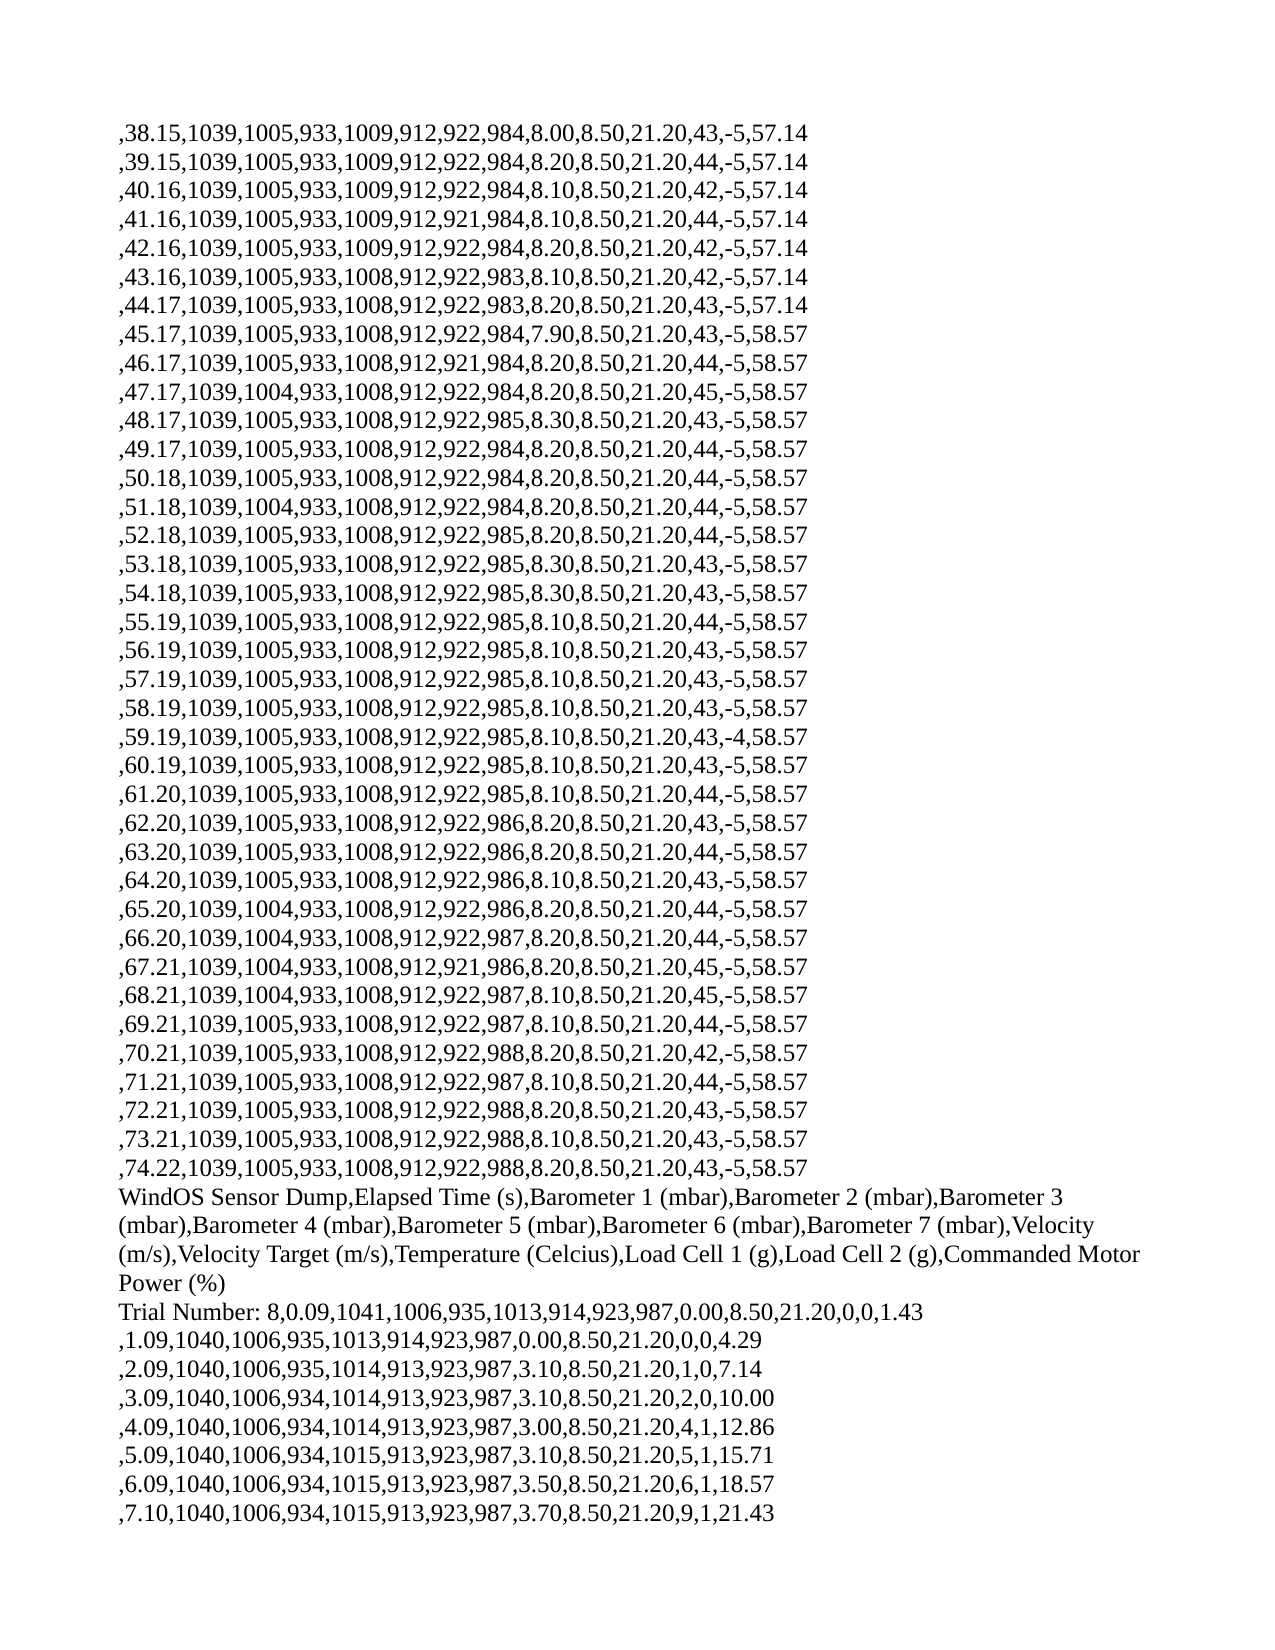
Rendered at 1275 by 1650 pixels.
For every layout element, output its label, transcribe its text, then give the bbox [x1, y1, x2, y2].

text ,74.22,1039,1005,933,1008,912,922,988,8.20,8.50,21.20,43,-5,58.57 [118, 1153, 1157, 1182]
text ,59.19,1039,1005,933,1008,912,922,985,8.10,8.50,21.20,43,-4,58.57 [118, 722, 1157, 751]
text ,72.21,1039,1005,933,1008,912,922,988,8.20,8.50,21.20,43,-5,58.57 [118, 1096, 1157, 1124]
text WindOS Sensor Dump,Elapsed Time (s),Barometer 1 (mbar),Barometer 2 (mbar),Barometer 3 (mbar),Barometer 4 (mbar),Barometer 5 (mbar),Barometer 6 (mbar),Barometer 7 (mbar),Velocity (m/s),Velocity Target (m/s),Temperature (Celcius),Load Cell 1 (g),Load Cell 2 (g),Commanded Motor Power (%) [118, 1182, 1157, 1297]
text ,57.19,1039,1005,933,1008,912,922,985,8.10,8.50,21.20,43,-5,58.57 [118, 664, 1157, 693]
text ,67.21,1039,1004,933,1008,912,921,986,8.20,8.50,21.20,45,-5,58.57 [118, 952, 1157, 981]
text Trial Number: 8,0.09,1041,1006,935,1013,914,923,987,0.00,8.50,21.20,0,0,1.43 [118, 1297, 1157, 1326]
text ,66.20,1039,1004,933,1008,912,922,987,8.20,8.50,21.20,44,-5,58.57 [118, 923, 1157, 952]
text ,54.18,1039,1005,933,1008,912,922,985,8.30,8.50,21.20,43,-5,58.57 [118, 578, 1157, 607]
text ,58.19,1039,1005,933,1008,912,922,985,8.10,8.50,21.20,43,-5,58.57 [118, 693, 1157, 722]
text ,42.16,1039,1005,933,1009,912,922,984,8.20,8.50,21.20,42,-5,57.14 [118, 233, 1157, 262]
text ,64.20,1039,1005,933,1008,912,922,986,8.10,8.50,21.20,43,-5,58.57 [118, 866, 1157, 894]
text ,1.09,1040,1006,935,1013,914,923,987,0.00,8.50,21.20,0,0,4.29 [118, 1326, 1157, 1354]
text ,45.17,1039,1005,933,1008,912,922,984,7.90,8.50,21.20,43,-5,58.57 [118, 319, 1157, 348]
text ,47.17,1039,1004,933,1008,912,922,984,8.20,8.50,21.20,45,-5,58.57 [118, 377, 1157, 406]
text ,61.20,1039,1005,933,1008,912,922,985,8.10,8.50,21.20,44,-5,58.57 [118, 779, 1157, 808]
text ,46.17,1039,1005,933,1008,912,921,984,8.20,8.50,21.20,44,-5,58.57 [118, 348, 1157, 377]
text ,3.09,1040,1006,934,1014,913,923,987,3.10,8.50,21.20,2,0,10.00 [118, 1383, 1157, 1412]
text ,41.16,1039,1005,933,1009,912,921,984,8.10,8.50,21.20,44,-5,57.14 [118, 204, 1157, 233]
text ,40.16,1039,1005,933,1009,912,922,984,8.10,8.50,21.20,42,-5,57.14 [118, 176, 1157, 204]
text ,6.09,1040,1006,934,1015,913,923,987,3.50,8.50,21.20,6,1,18.57 [118, 1469, 1157, 1498]
text ,43.16,1039,1005,933,1008,912,922,983,8.10,8.50,21.20,42,-5,57.14 [118, 262, 1157, 291]
text ,5.09,1040,1006,934,1015,913,923,987,3.10,8.50,21.20,5,1,15.71 [118, 1441, 1157, 1469]
text ,2.09,1040,1006,935,1014,913,923,987,3.10,8.50,21.20,1,0,7.14 [118, 1354, 1157, 1383]
text ,69.21,1039,1005,933,1008,912,922,987,8.10,8.50,21.20,44,-5,58.57 [118, 1009, 1157, 1038]
text ,60.19,1039,1005,933,1008,912,922,985,8.10,8.50,21.20,43,-5,58.57 [118, 751, 1157, 779]
text ,56.19,1039,1005,933,1008,912,922,985,8.10,8.50,21.20,43,-5,58.57 [118, 636, 1157, 664]
text ,38.15,1039,1005,933,1009,912,922,984,8.00,8.50,21.20,43,-5,57.14 [118, 118, 1157, 147]
text ,52.18,1039,1005,933,1008,912,922,985,8.20,8.50,21.20,44,-5,58.57 [118, 521, 1157, 549]
text ,71.21,1039,1005,933,1008,912,922,987,8.10,8.50,21.20,44,-5,58.57 [118, 1067, 1157, 1096]
text ,50.18,1039,1005,933,1008,912,922,984,8.20,8.50,21.20,44,-5,58.57 [118, 463, 1157, 492]
text ,53.18,1039,1005,933,1008,912,922,985,8.30,8.50,21.20,43,-5,58.57 [118, 549, 1157, 578]
text ,44.17,1039,1005,933,1008,912,922,983,8.20,8.50,21.20,43,-5,57.14 [118, 291, 1157, 319]
text ,70.21,1039,1005,933,1008,912,922,988,8.20,8.50,21.20,42,-5,58.57 [118, 1038, 1157, 1067]
text ,7.10,1040,1006,934,1015,913,923,987,3.70,8.50,21.20,9,1,21.43 [118, 1498, 1157, 1527]
text ,63.20,1039,1005,933,1008,912,922,986,8.20,8.50,21.20,44,-5,58.57 [118, 837, 1157, 866]
text ,39.15,1039,1005,933,1009,912,922,984,8.20,8.50,21.20,44,-5,57.14 [118, 147, 1157, 176]
text ,68.21,1039,1004,933,1008,912,922,987,8.10,8.50,21.20,45,-5,58.57 [118, 981, 1157, 1009]
text ,48.17,1039,1005,933,1008,912,922,985,8.30,8.50,21.20,43,-5,58.57 [118, 406, 1157, 434]
text ,73.21,1039,1005,933,1008,912,922,988,8.10,8.50,21.20,43,-5,58.57 [118, 1124, 1157, 1153]
text ,65.20,1039,1004,933,1008,912,922,986,8.20,8.50,21.20,44,-5,58.57 [118, 894, 1157, 923]
text ,4.09,1040,1006,934,1014,913,923,987,3.00,8.50,21.20,4,1,12.86 [118, 1412, 1157, 1441]
text ,62.20,1039,1005,933,1008,912,922,986,8.20,8.50,21.20,43,-5,58.57 [118, 808, 1157, 837]
text ,49.17,1039,1005,933,1008,912,922,984,8.20,8.50,21.20,44,-5,58.57 [118, 434, 1157, 463]
text ,51.18,1039,1004,933,1008,912,922,984,8.20,8.50,21.20,44,-5,58.57 [118, 492, 1157, 521]
text ,55.19,1039,1005,933,1008,912,922,985,8.10,8.50,21.20,44,-5,58.57 [118, 607, 1157, 636]
